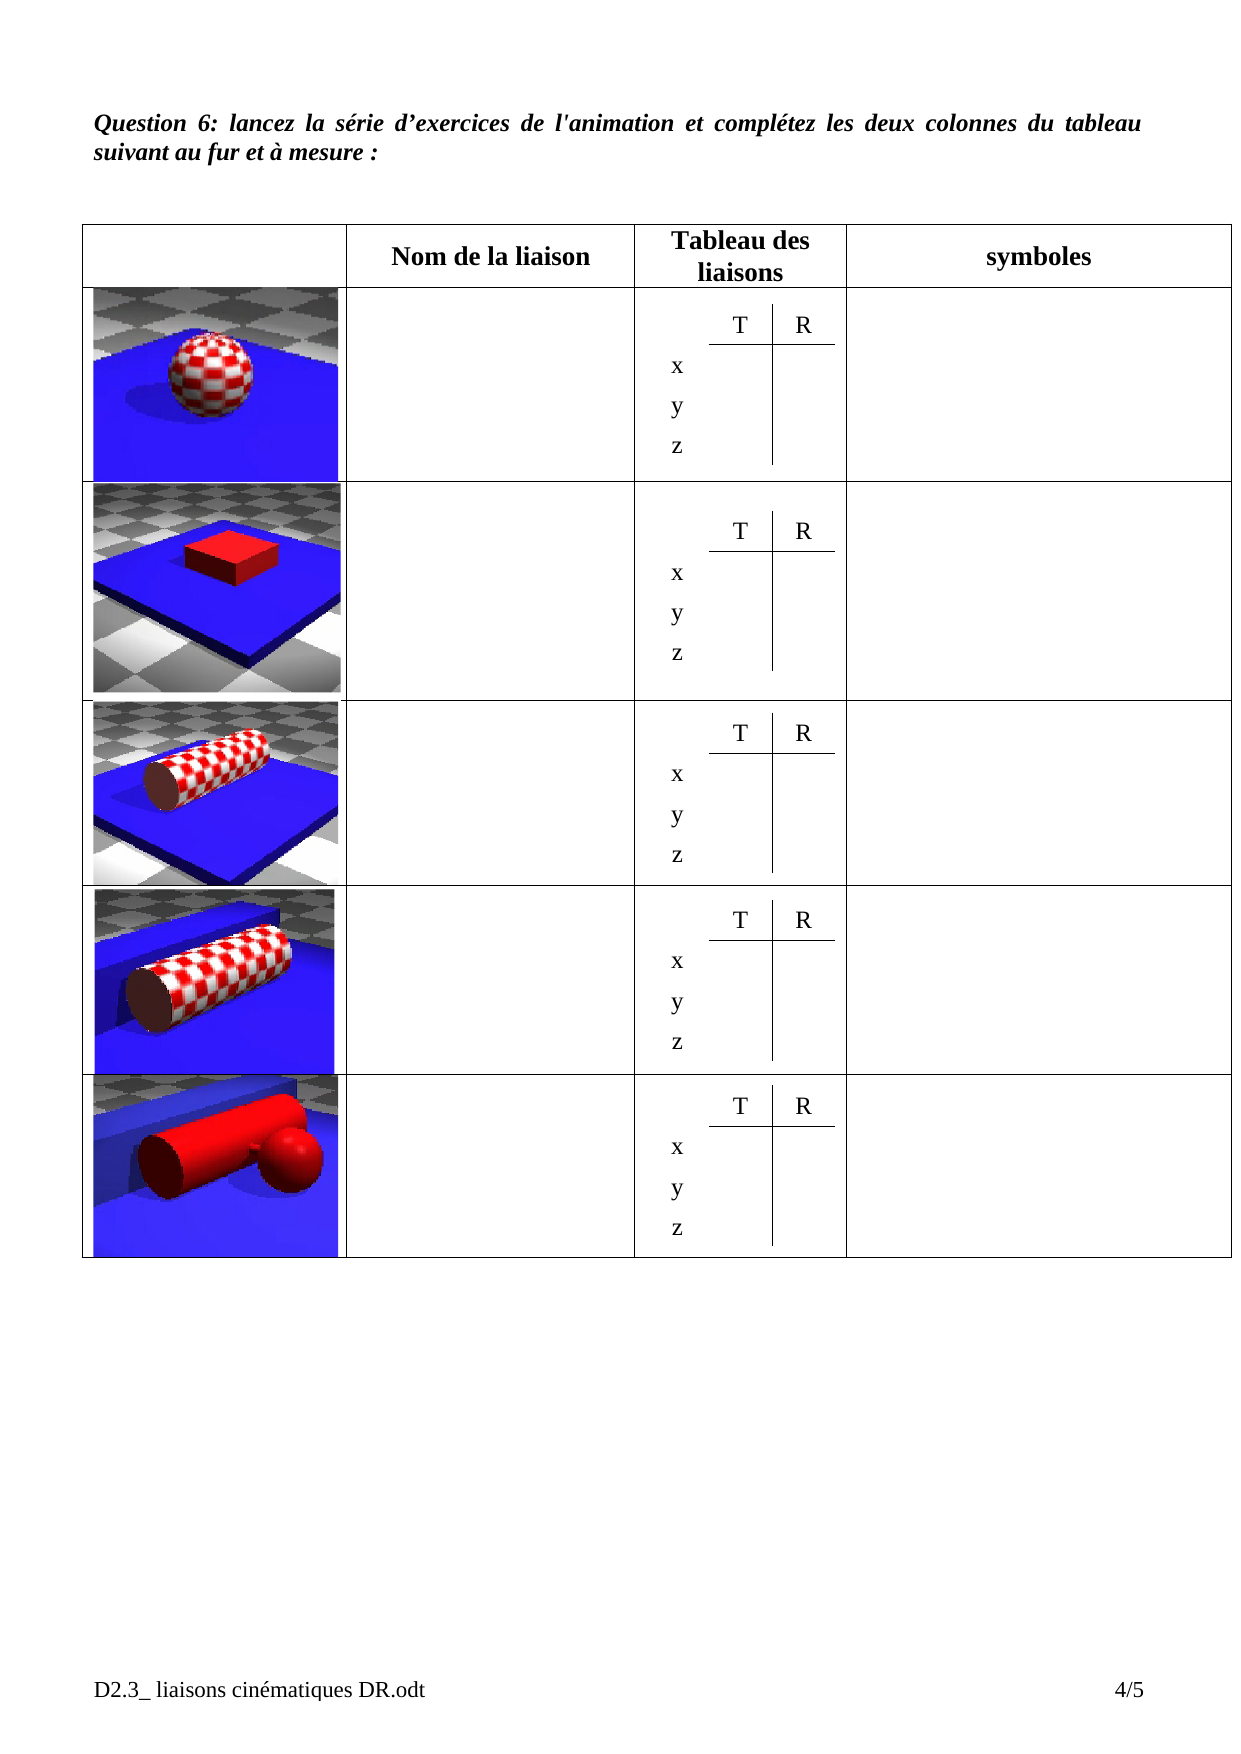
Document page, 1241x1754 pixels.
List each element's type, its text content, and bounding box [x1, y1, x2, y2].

table_header [646, 1085, 709, 1126]
table_header [646, 511, 709, 551]
table_cell z [646, 631, 709, 671]
table_cell x [646, 1126, 709, 1166]
table_cell y [646, 980, 709, 1020]
text Question 6: lancez la série d’exercices de l'animation et complétez les deux colonnes du tableau suivant au fur et à mesure : [94, 108, 1144, 166]
table_cell [709, 1206, 772, 1246]
table_cell y [646, 1166, 709, 1206]
table_cell [773, 793, 835, 833]
table_cell [773, 833, 835, 873]
table_header [646, 304, 708, 344]
table_header [646, 900, 709, 940]
table_cell y [646, 385, 708, 425]
table_cell [83, 482, 346, 701]
table_cell [847, 886, 1231, 1074]
table_cell [847, 701, 1231, 885]
table_cell [709, 1020, 772, 1061]
table_cell [347, 288, 634, 481]
table_header Nom de la liaison [347, 225, 634, 287]
table_cell [773, 385, 835, 425]
table_cell [709, 793, 772, 833]
table_header [646, 713, 709, 753]
table_cell [847, 288, 1231, 481]
table_cell [773, 425, 835, 465]
table_header T [709, 511, 772, 551]
table_cell z [646, 833, 709, 873]
table_cell [773, 980, 835, 1020]
table_cell [773, 552, 835, 591]
table_cell [773, 591, 835, 631]
table_cell [709, 425, 772, 465]
table_cell [217, 886, 346, 1074]
table_header R [773, 511, 835, 551]
table_header T [709, 1085, 772, 1126]
table_cell [847, 1075, 1231, 1257]
table_cell [83, 288, 93, 481]
table_cell [83, 1075, 93, 1257]
picture [93, 701, 221, 885]
picture [94, 886, 217, 1074]
table_cell [709, 980, 772, 1020]
table_cell z [646, 1206, 709, 1246]
table_cell x [646, 344, 708, 384]
table_cell [347, 482, 634, 700]
table_header T [709, 900, 772, 940]
table_cell [709, 754, 772, 793]
table_cell x [646, 753, 709, 793]
table_cell [773, 754, 835, 793]
table_cell [709, 941, 772, 980]
table_cell [709, 631, 772, 671]
table_cell [635, 288, 846, 481]
table_header [83, 225, 346, 287]
table_cell [773, 1127, 835, 1166]
table_cell [709, 833, 772, 873]
table_cell y [646, 591, 709, 631]
table_cell [221, 701, 346, 885]
picture [93, 1075, 205, 1257]
table_cell [773, 1206, 835, 1246]
table_cell [773, 1020, 835, 1061]
table_cell [709, 1127, 772, 1166]
table_header R [773, 900, 835, 940]
table_cell [709, 552, 772, 591]
table_cell [773, 631, 835, 671]
table_cell [347, 886, 634, 1074]
table_cell x [646, 940, 709, 980]
table_header symboles [847, 225, 1231, 287]
table_cell [83, 886, 94, 1074]
table_header T [709, 713, 772, 753]
table_header R [773, 304, 835, 344]
table_cell [635, 701, 846, 885]
table_cell [635, 482, 846, 700]
table_cell [709, 591, 772, 631]
table_cell [635, 1075, 846, 1257]
table_cell [347, 1075, 634, 1257]
table_cell z [646, 1020, 709, 1061]
picture [93, 287, 219, 700]
table_cell y [646, 793, 709, 833]
table_header R [773, 1085, 835, 1126]
table_header T [709, 304, 772, 344]
table_cell [773, 345, 835, 384]
table_cell [709, 345, 772, 384]
table_cell [219, 288, 346, 481]
table_cell [709, 1166, 772, 1206]
table_cell [83, 701, 93, 885]
table_cell [773, 941, 835, 980]
table_header R [773, 713, 835, 753]
table_cell [709, 385, 772, 425]
table_cell [205, 1075, 346, 1257]
table_cell [347, 701, 634, 885]
table_cell z [646, 425, 708, 465]
table_cell [847, 482, 1231, 700]
table_cell x [646, 551, 709, 591]
table_cell [773, 1166, 835, 1206]
table_cell [635, 886, 846, 1074]
table_header Tableau des liaisons [635, 225, 846, 287]
